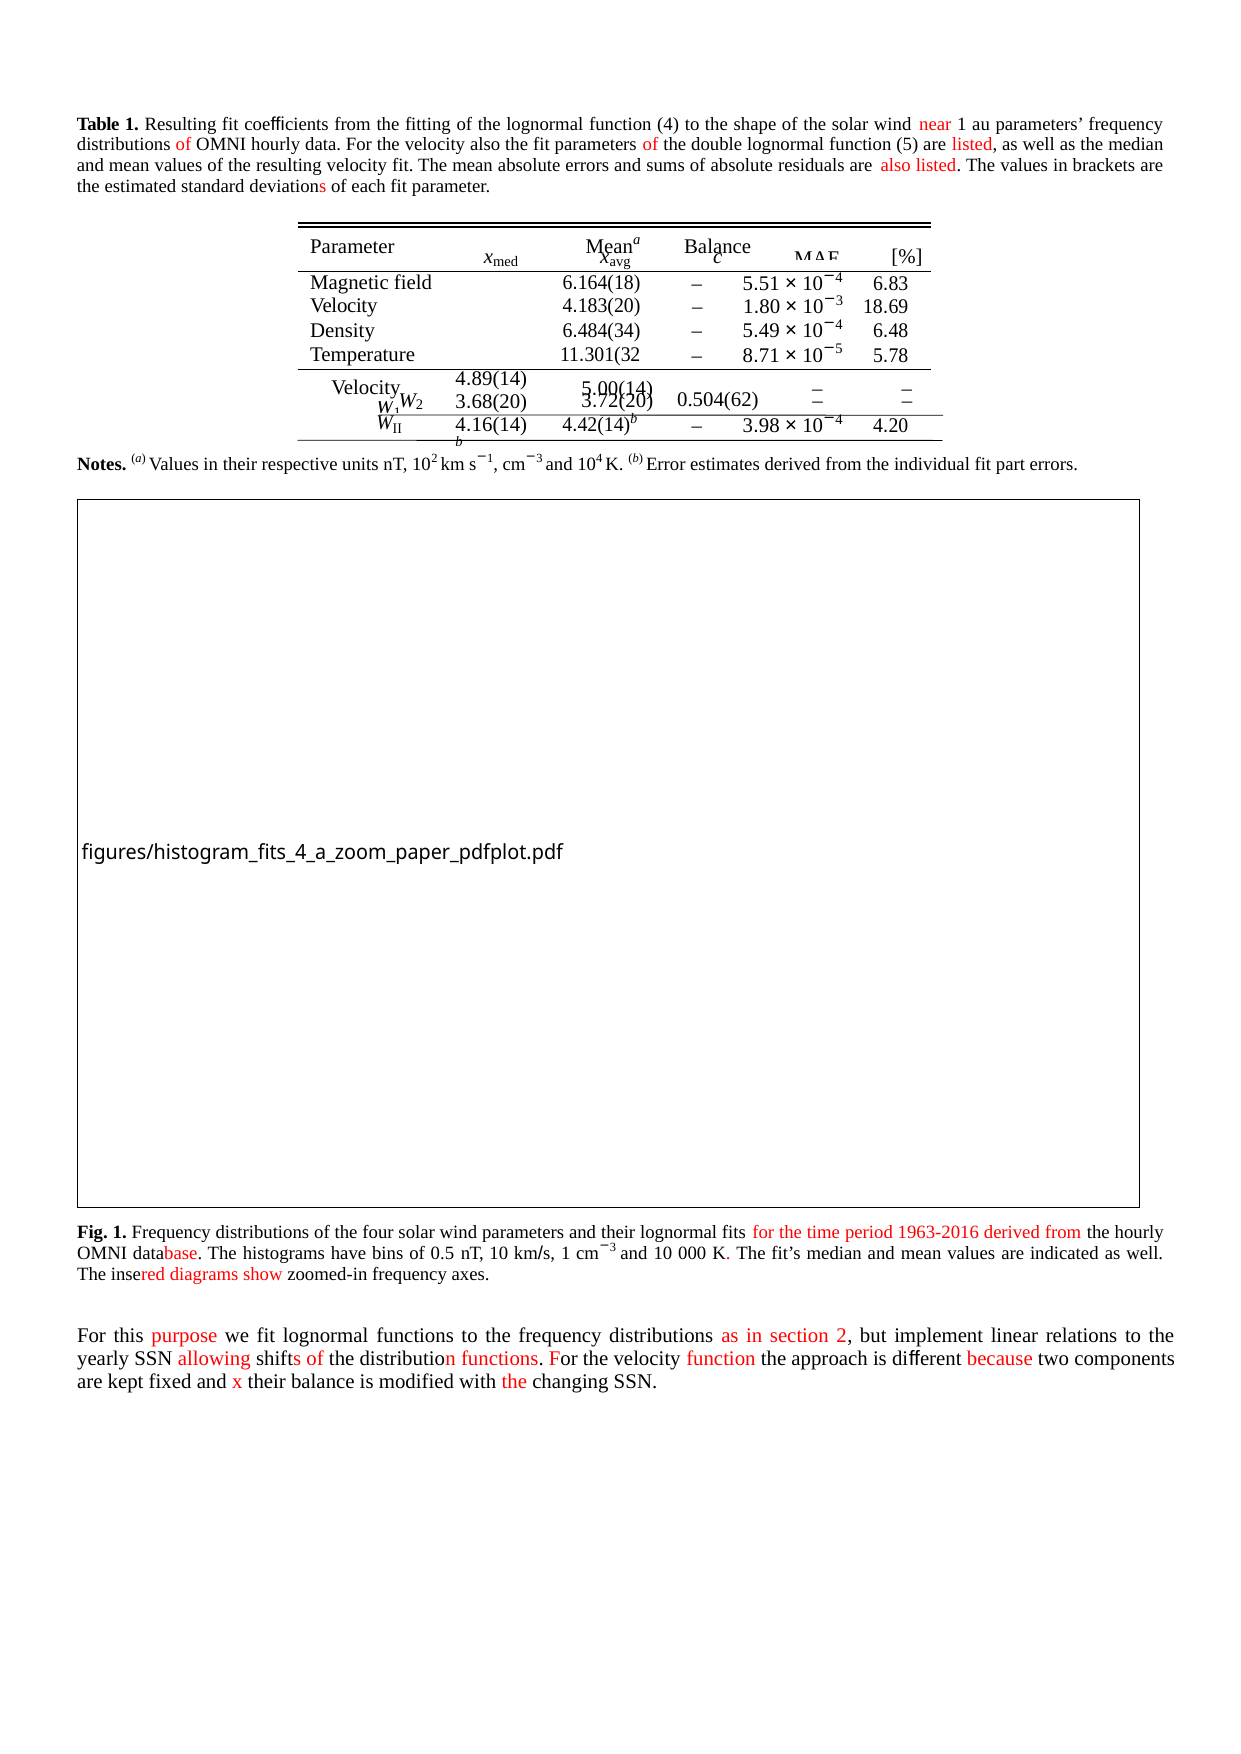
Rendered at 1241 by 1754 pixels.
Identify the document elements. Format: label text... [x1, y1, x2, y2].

text 4.42(14)b [554, 416, 637, 436]
text Notes. (a) Values in their respective units nT, 102 km s−1, cm−3 and 104 K. (b) Error estimates derived from the individual fit part errors. [77, 447, 1176, 474]
text Table 1. Resulting fit coefficients from the fitting of the lognormal function (4) to the shape of the solar wind near 1 au parameters’ frequency distributions of OMNI hourly data. For the velocity also the fit parameters of the double lognormal function (5) are listed, as well as the median and mean values of the resulting velocity fit. The mean absolute errors and sums of absolute residuals are also listed. The values in brackets are the estimated standard deviations of each fit parameter. [77, 113, 1164, 197]
text 4.16(14)b [455, 416, 531, 439]
text Magnetic field 5.661(16) [310, 272, 531, 294]
text 4.183(20) [554, 294, 640, 318]
text – 5.51 × 10−4 6.83 [687, 272, 908, 294]
text 5.00(14) 0.504(62) – – [581, 370, 920, 401]
text figures/histogram_fits_4_a_zoom_paper_pdfplot.pdf [81, 837, 1139, 866]
text – 3.98 × 10−4 4.20 [687, 416, 908, 438]
text Velocity W1 [297, 370, 400, 413]
text 6.484(34) [554, 318, 640, 342]
text xmed xavg c [%] [531, 244, 585, 269]
text Fig. 1. Frequency distributions of the four solar wind parameters and their lognormal fits for the time period 1963-2016 derived from the hourly OMNI database. The histograms have bins of 0.5 nT, 10 km/s, 1 cm−3 and 10 000 K. The fit’s median and mean values are indicated as well. The insered diagrams show zoomed-in frequency axes. [77, 507, 1164, 1284]
text 4.16(14)b [455, 441, 531, 452]
text 3.68(20) [455, 389, 531, 413]
text 4.89(14) [455, 370, 531, 389]
text For this purpose we fit lognormal functions to the frequency distributions as in section 2, but implement linear relations to the yearly SSN allowing shifts of the distribution functions. For the velocity function the approach is different because two components are kept fixed and x their balance is modified with the changing SSN. [77, 1324, 1176, 1393]
text Parameter Mediana [310, 228, 531, 271]
text xmed xavg c [%] [920, 244, 1176, 269]
text – 5.49 × 10−4 6.48 [687, 318, 908, 343]
text – 8.71 × 10−5 5.78 [687, 343, 908, 367]
text WII [297, 413, 402, 438]
text Density 5.276(24) [310, 318, 531, 343]
text 11.301(32) [554, 343, 640, 369]
text Temperature 7.470(17) [310, 343, 531, 369]
text 3.72(20) – – [531, 388, 1176, 413]
text – 1.80 × 10−3 18.69 [687, 294, 908, 318]
text 6.164(18) [554, 272, 640, 294]
text Velocity 4.085(19) [310, 294, 531, 318]
text W2 [400, 388, 455, 413]
text Meana Balance MAE SAR [585, 228, 920, 271]
